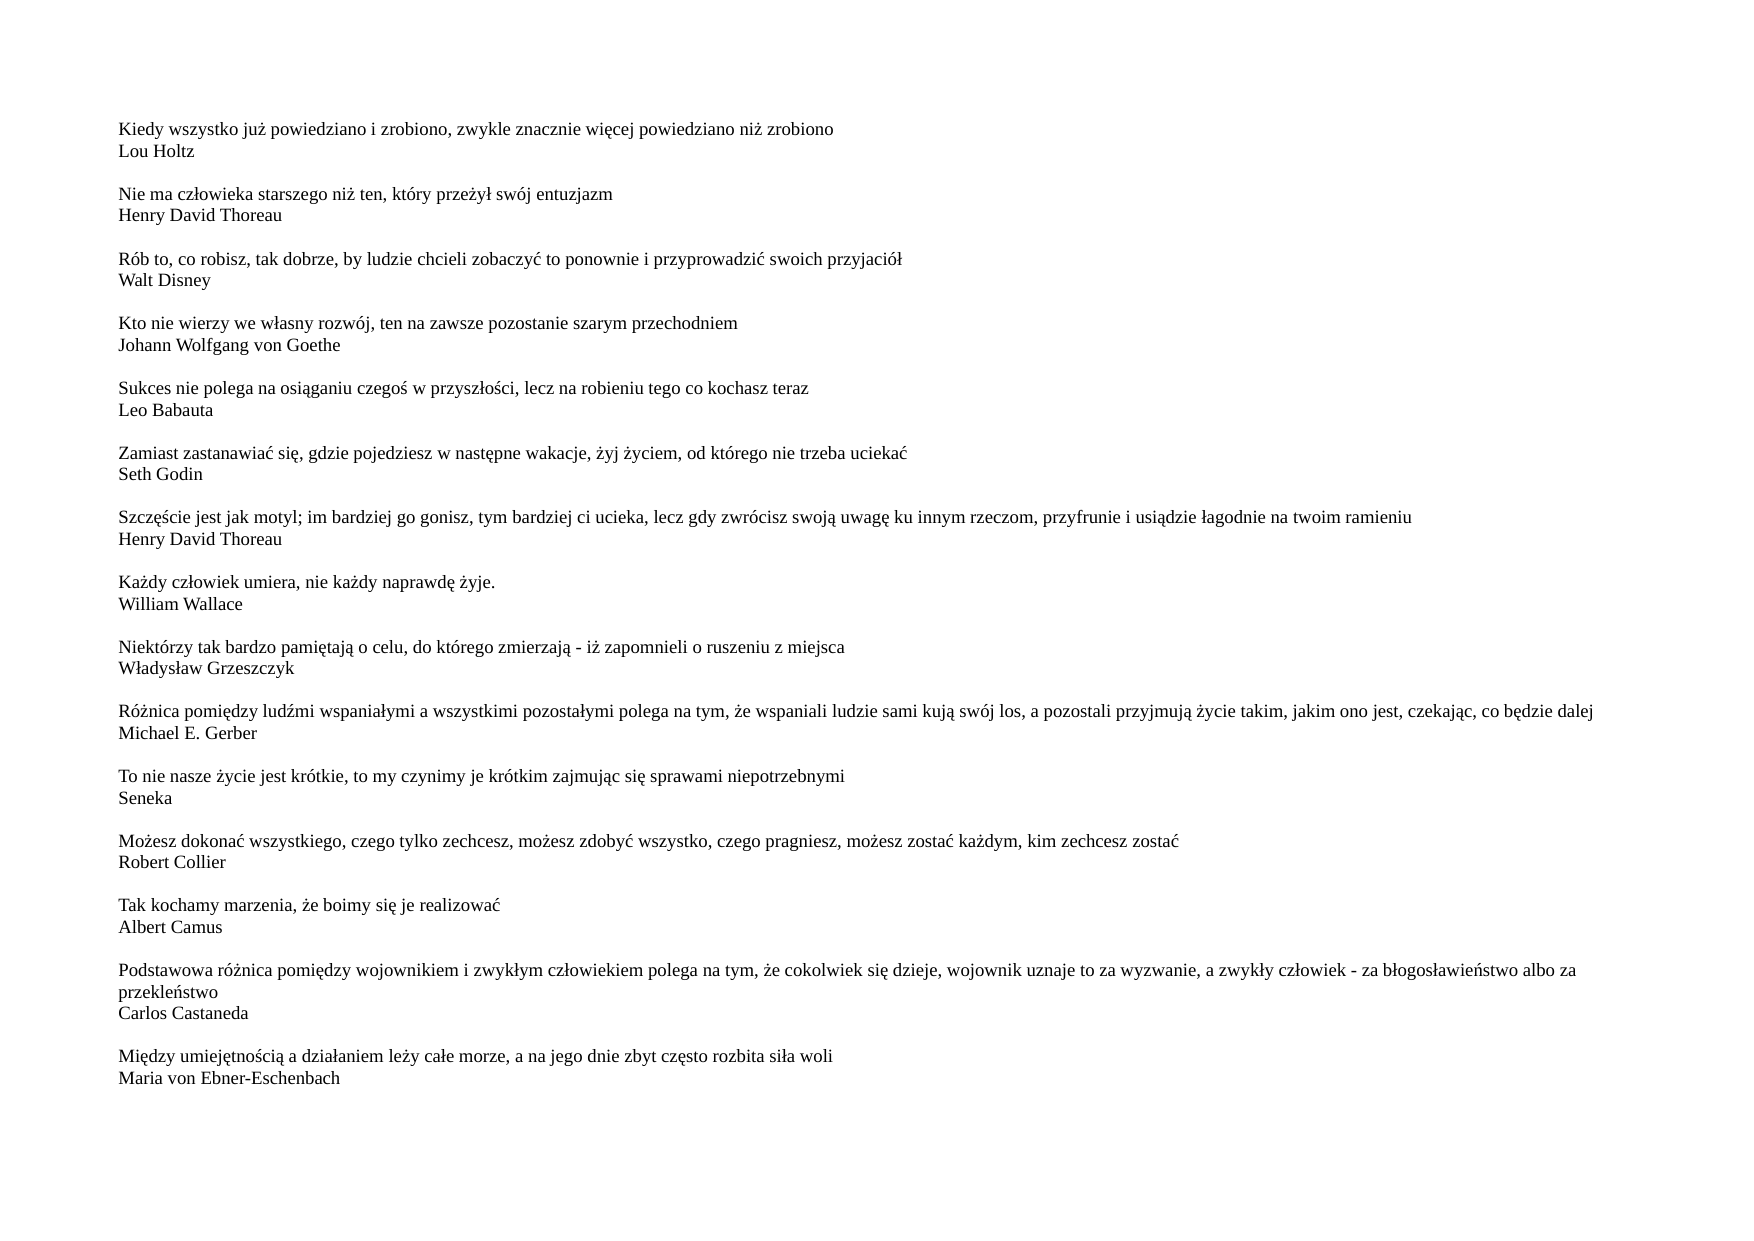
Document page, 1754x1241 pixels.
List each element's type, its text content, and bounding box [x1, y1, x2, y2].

text Każdy człowiek umiera, nie każdy naprawdę żyje. [118, 571, 1636, 592]
text Niektórzy tak bardzo pamiętają o celu, do którego zmierzają - iż zapomnieli o ruszeniu z miejsca [118, 636, 1636, 657]
text Henry David Thoreau [118, 204, 1636, 226]
text Maria von Ebner-Eschenbach [118, 1067, 1636, 1088]
text Lou Holtz [118, 140, 1636, 161]
text Michael E. Gerber [118, 722, 1636, 743]
text William Wallace [118, 592, 1636, 614]
text Tak kochamy marzenia, że boimy się je realizować [118, 894, 1636, 916]
text Różnica pomiędzy ludźmi wspaniałymi a wszystkimi pozostałymi polega na tym, że wspaniali ludzie sami kują swój los, a pozostali przyjmują życie takim, jakim ono jest, czekając, co będzie dalej [118, 700, 1636, 722]
text Sukces nie polega na osiąganiu czegoś w przyszłości, lecz na robieniu tego co kochasz teraz [118, 377, 1636, 398]
text Johann Wolfgang von Goethe [118, 334, 1636, 355]
text Leo Babauta [118, 398, 1636, 420]
text Seneka [118, 787, 1636, 808]
text Seth Godin [118, 463, 1636, 485]
text Władysław Grzeszczyk [118, 657, 1636, 679]
text Możesz dokonać wszystkiego, czego tylko zechcesz, możesz zdobyć wszystko, czego pragniesz, możesz zostać każdym, kim zechcesz zostać [118, 830, 1636, 851]
text Między umiejętnością a działaniem leży całe morze, a na jego dnie zbyt często rozbita siła woli [118, 1045, 1636, 1067]
text Walt Disney [118, 269, 1636, 291]
text Albert Camus [118, 916, 1636, 937]
text Carlos Castaneda [118, 1002, 1636, 1024]
text Henry David Thoreau [118, 528, 1636, 549]
text Kto nie wierzy we własny rozwój, ten na zawsze pozostanie szarym przechodniem [118, 312, 1636, 334]
text Robert Collier [118, 851, 1636, 873]
text To nie nasze życie jest krótkie, to my czynimy je krótkim zajmując się sprawami niepotrzebnymi [118, 765, 1636, 787]
text Podstawowa różnica pomiędzy wojownikiem i zwykłym człowiekiem polega na tym, że cokolwiek się dzieje, wojownik uznaje to za wyzwanie, a zwykły człowiek - za błogosławieństwo albo za przekleństwo [118, 959, 1636, 1002]
text Kiedy wszystko już powiedziano i zrobiono, zwykle znacznie więcej powiedziano niż zrobiono [118, 118, 1636, 140]
text Szczęście jest jak motyl; im bardziej go gonisz, tym bardziej ci ucieka, lecz gdy zwrócisz swoją uwagę ku innym rzeczom, przyfrunie i usiądzie łagodnie na twoim ramieniu [118, 506, 1636, 528]
text Zamiast zastanawiać się, gdzie pojedziesz w następne wakacje, żyj życiem, od którego nie trzeba uciekać [118, 442, 1636, 463]
text Rób to, co robisz, tak dobrze, by ludzie chcieli zobaczyć to ponownie i przyprowadzić swoich przyjaciół [118, 247, 1636, 269]
text Nie ma człowieka starszego niż ten, który przeżył swój entuzjazm [118, 183, 1636, 204]
